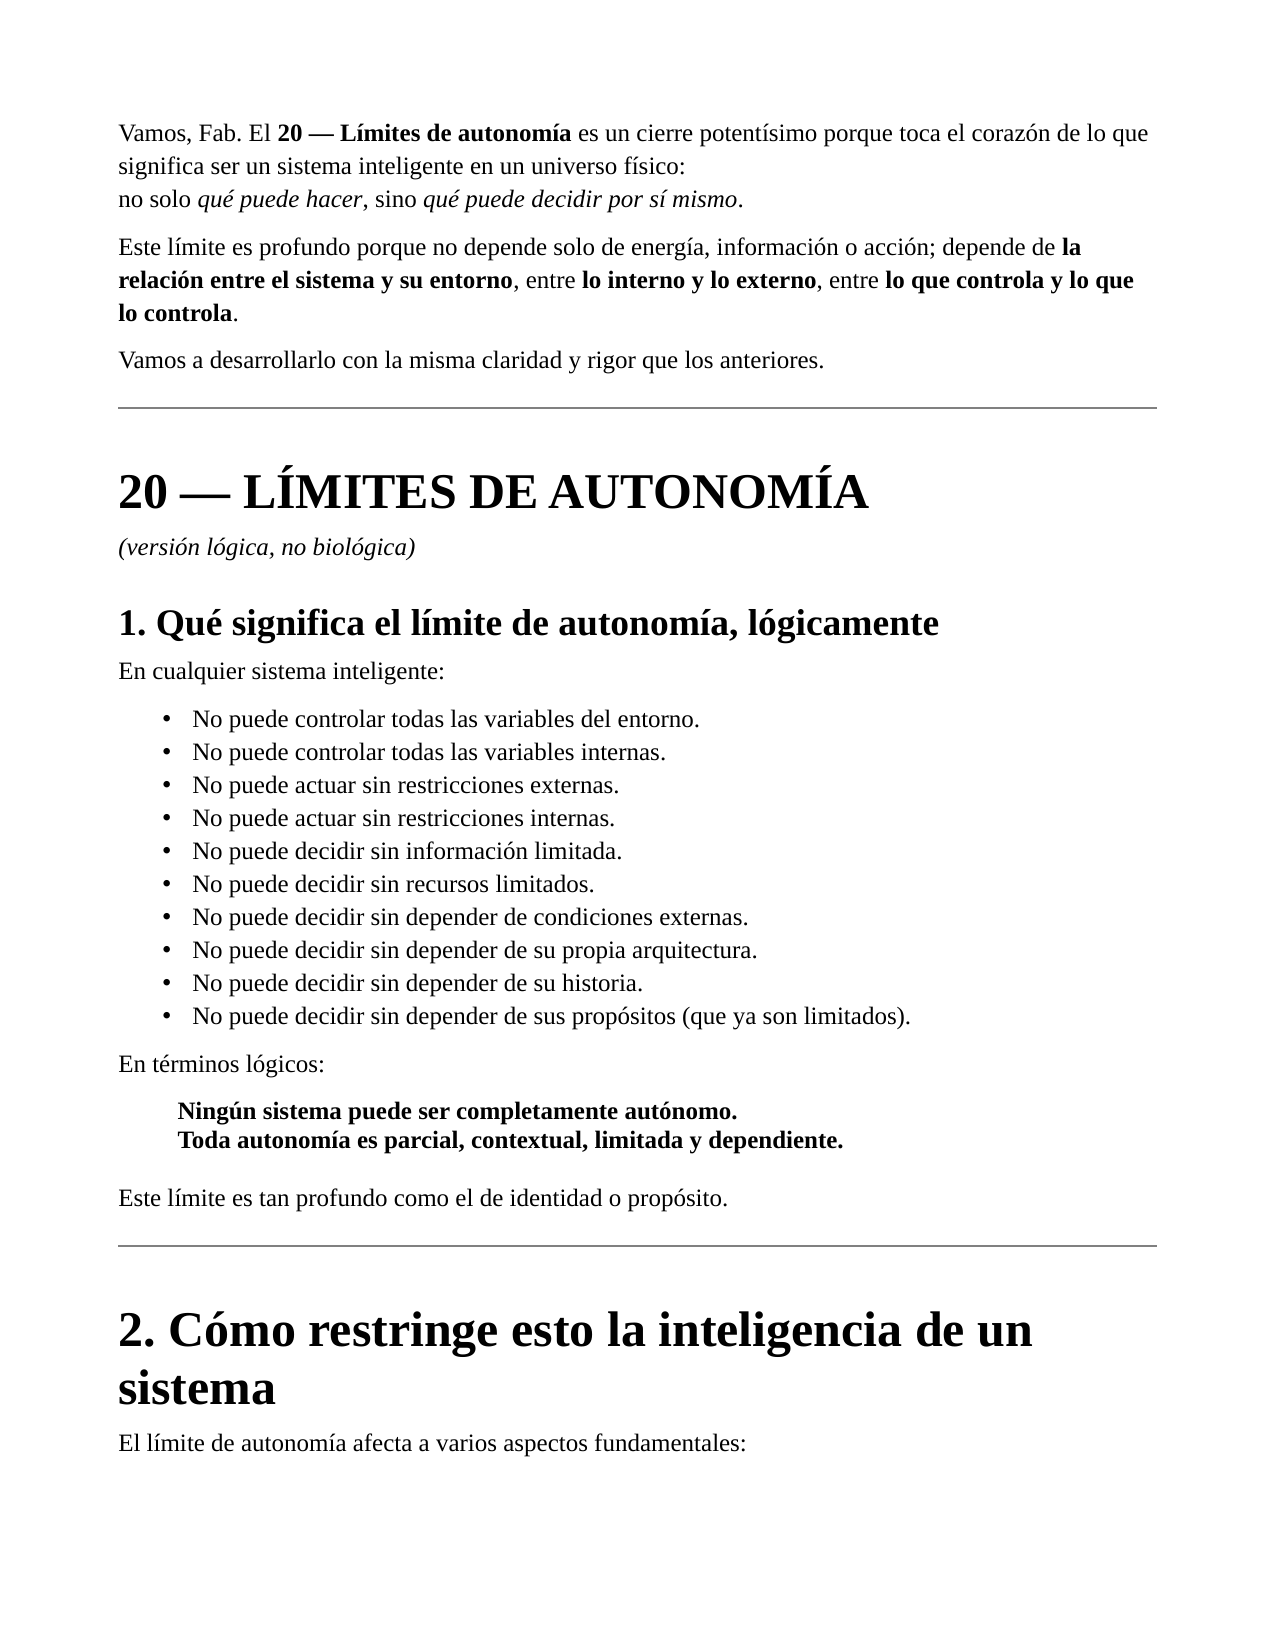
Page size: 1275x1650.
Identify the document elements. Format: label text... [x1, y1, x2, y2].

list No puede decidir sin recursos limitados. [162, 869, 1157, 898]
text Vamos, Fab. El 20 — Límites de autonomía es un cierre potentísimo porque toca el corazón de lo que significa ser un sistema inteligente en un universo físico: no solo qué puede hacer, sino qué puede decidir por sí mismo. [118, 118, 1157, 213]
text En términos lógicos: [118, 1049, 1157, 1077]
list No puede decidir sin depender de sus propósitos (que ya son limitados). [162, 1001, 1157, 1030]
text Este límite es profundo porque no depende solo de energía, información o acción; depende de la relación entre el sistema y su entorno, entre lo interno y lo externo, entre lo que controla y lo que lo controla. [118, 232, 1157, 327]
text (versión lógica, no biológica) [118, 532, 1157, 561]
list No puede controlar todas las variables internas. [162, 737, 1157, 766]
subtitle 2. Cómo restringe esto la inteligencia de un sistema [118, 1300, 1157, 1415]
list No puede actuar sin restricciones externas. [162, 770, 1157, 799]
text En cualquier sistema inteligente: [118, 656, 1157, 685]
text Este límite es tan profundo como el de identidad o propósito. [118, 1183, 1157, 1212]
list No puede decidir sin depender de su propia arquitectura. [162, 935, 1157, 964]
text El límite de autonomía afecta a varios aspectos fundamentales: [118, 1428, 1157, 1456]
list No puede decidir sin depender de su historia. [162, 968, 1157, 997]
text Ningún sistema puede ser completamente autónomo. Toda autonomía es parcial, contextual, limitada y dependiente. [177, 1096, 1098, 1154]
list No puede controlar todas las variables del entorno. [162, 704, 1157, 733]
list No puede actuar sin restricciones internas. [162, 803, 1157, 832]
list No puede decidir sin depender de condiciones externas. [162, 902, 1157, 931]
list No puede decidir sin información limitada. [162, 836, 1157, 865]
text Vamos a desarrollarlo con la misma claridad y rigor que los anteriores. [118, 345, 1157, 374]
subtitle 20 — LÍMITES DE AUTONOMÍA [118, 462, 1157, 520]
subtitle 1. Qué significa el límite de autonomía, lógicamente [118, 601, 1157, 644]
